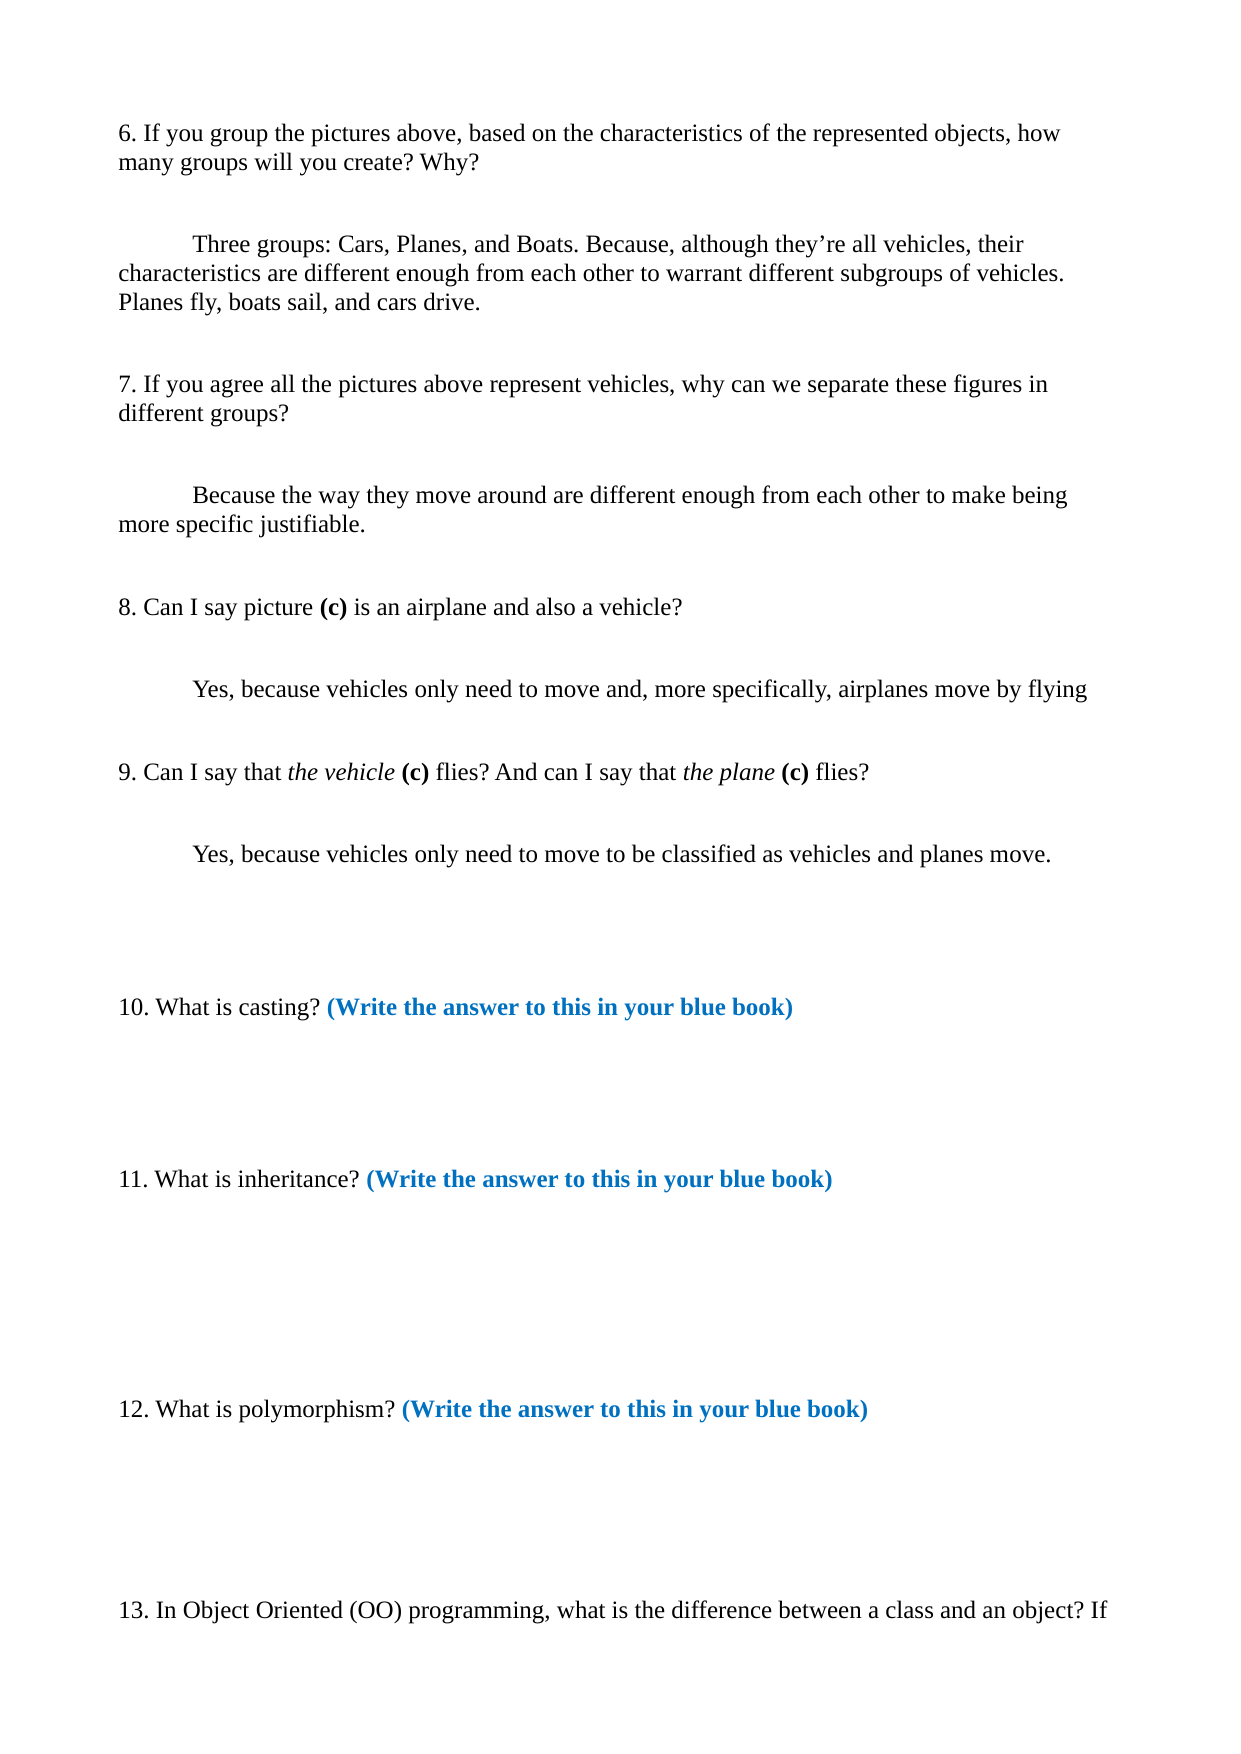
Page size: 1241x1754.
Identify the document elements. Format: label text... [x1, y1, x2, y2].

text Three groups: Cars, Planes, and Boats. Because, although they’re all vehicles, their characteristics are different enough from each other to warrant different subgroups of vehicles. Planes fly, boats sail, and cars drive. [118, 229, 1122, 316]
text 7. If you agree all the pictures above represent vehicles, why can we separate these figures in different groups? [118, 369, 1122, 427]
text 9. Can I say that the vehicle (c) flies? And can I say that the plane (c) flies? [118, 757, 1122, 786]
text 6. If you group the pictures above, based on the characteristics of the represented objects, how many groups will you create? Why? [118, 118, 1122, 176]
text 10. What is casting? (Write the answer to this in your blue book) [118, 992, 1122, 1021]
text 11. What is inheritance? (Write the answer to this in your blue book) [118, 1164, 1122, 1193]
text 13. In Object Oriented (OO) programming, what is the difference between a class and an object? If [118, 1596, 1122, 1624]
text Yes, because vehicles only need to move to be classified as vehicles and planes move. [118, 839, 1122, 868]
text Because the way they move around are different enough from each other to make being more specific justifiable. [118, 481, 1122, 538]
text 12. What is polymorphism? (Write the answer to this in your blue book) [118, 1394, 1122, 1423]
text Yes, because vehicles only need to move and, more specifically, airplanes move by flying [118, 674, 1122, 703]
text 8. Can I say picture (c) is an airplane and also a vehicle? [118, 592, 1122, 621]
